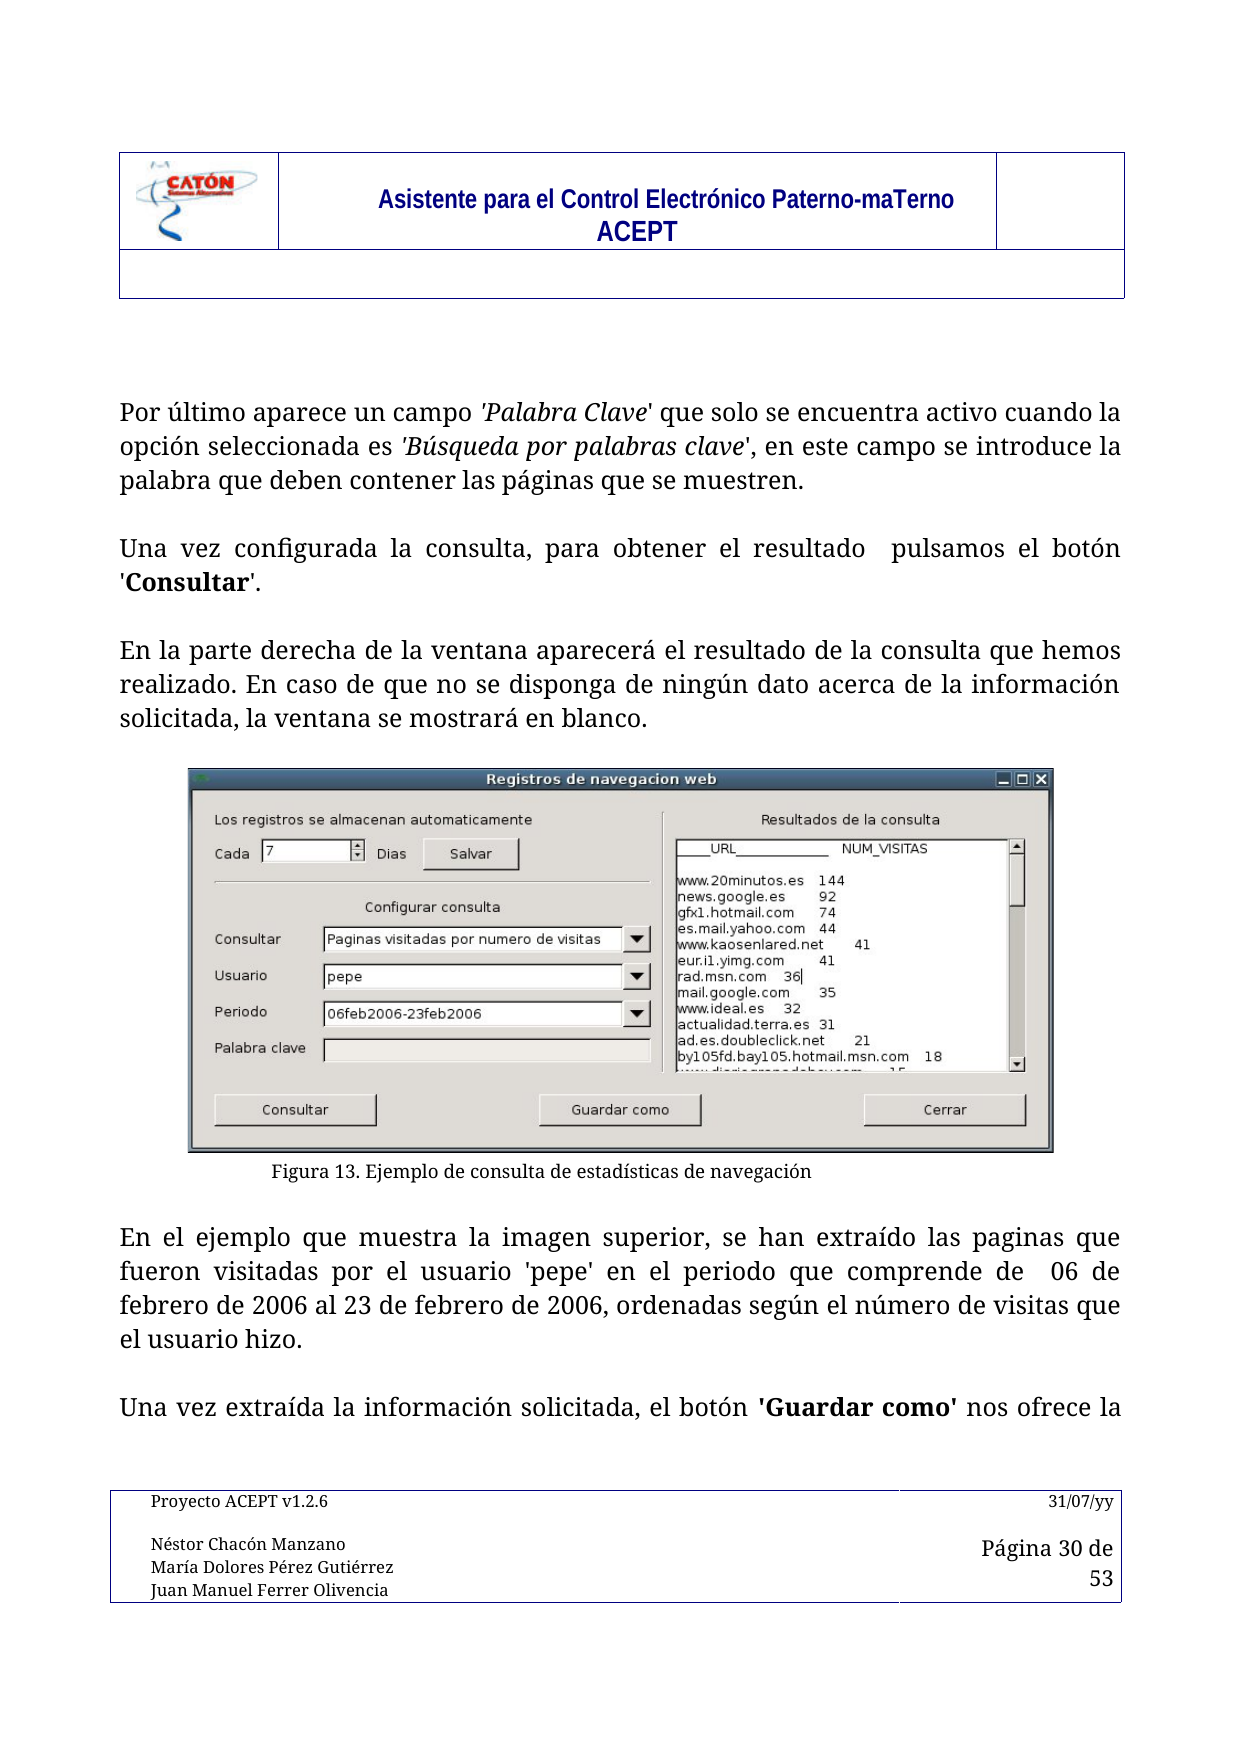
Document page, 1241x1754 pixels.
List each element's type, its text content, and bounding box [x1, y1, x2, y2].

text Por último aparece un campo 'Palabra Clave' que solo se encuentra activo cuando la opción seleccionada es 'Búsqueda por palabras clave', en este campo se introduce la palabra que deben contener las páginas que se muestren. [41, 395, 1122, 497]
text Una vez extraída la información solicitada, el botón 'Guardar como' nos ofrece la [41, 1390, 1122, 1424]
text En la parte derecha de la ventana aparecerá el resultado de la consulta que hemos realizado. En caso de que no se disponga de ningún dato acerca de la información solicitada, la ventana se mostrará en blanco. [41, 633, 1122, 735]
picture [187, 768, 1054, 1153]
text Figura 13. Ejemplo de consulta de estadísticas de navegación [119, 769, 1122, 1186]
text En el ejemplo que muestra la imagen superior, se han extraído las paginas que fueron visitadas por el usuario 'pepe' en el periodo que comprende de 06 de febrero de 2006 al 23 de febrero de 2006, ordenadas según el número de visitas que el usuario hizo. [41, 1220, 1122, 1356]
picture [136, 161, 258, 241]
text Una vez configurada la consulta, para obtener el resultado pulsamos el botón 'Consultar'. [41, 531, 1122, 599]
